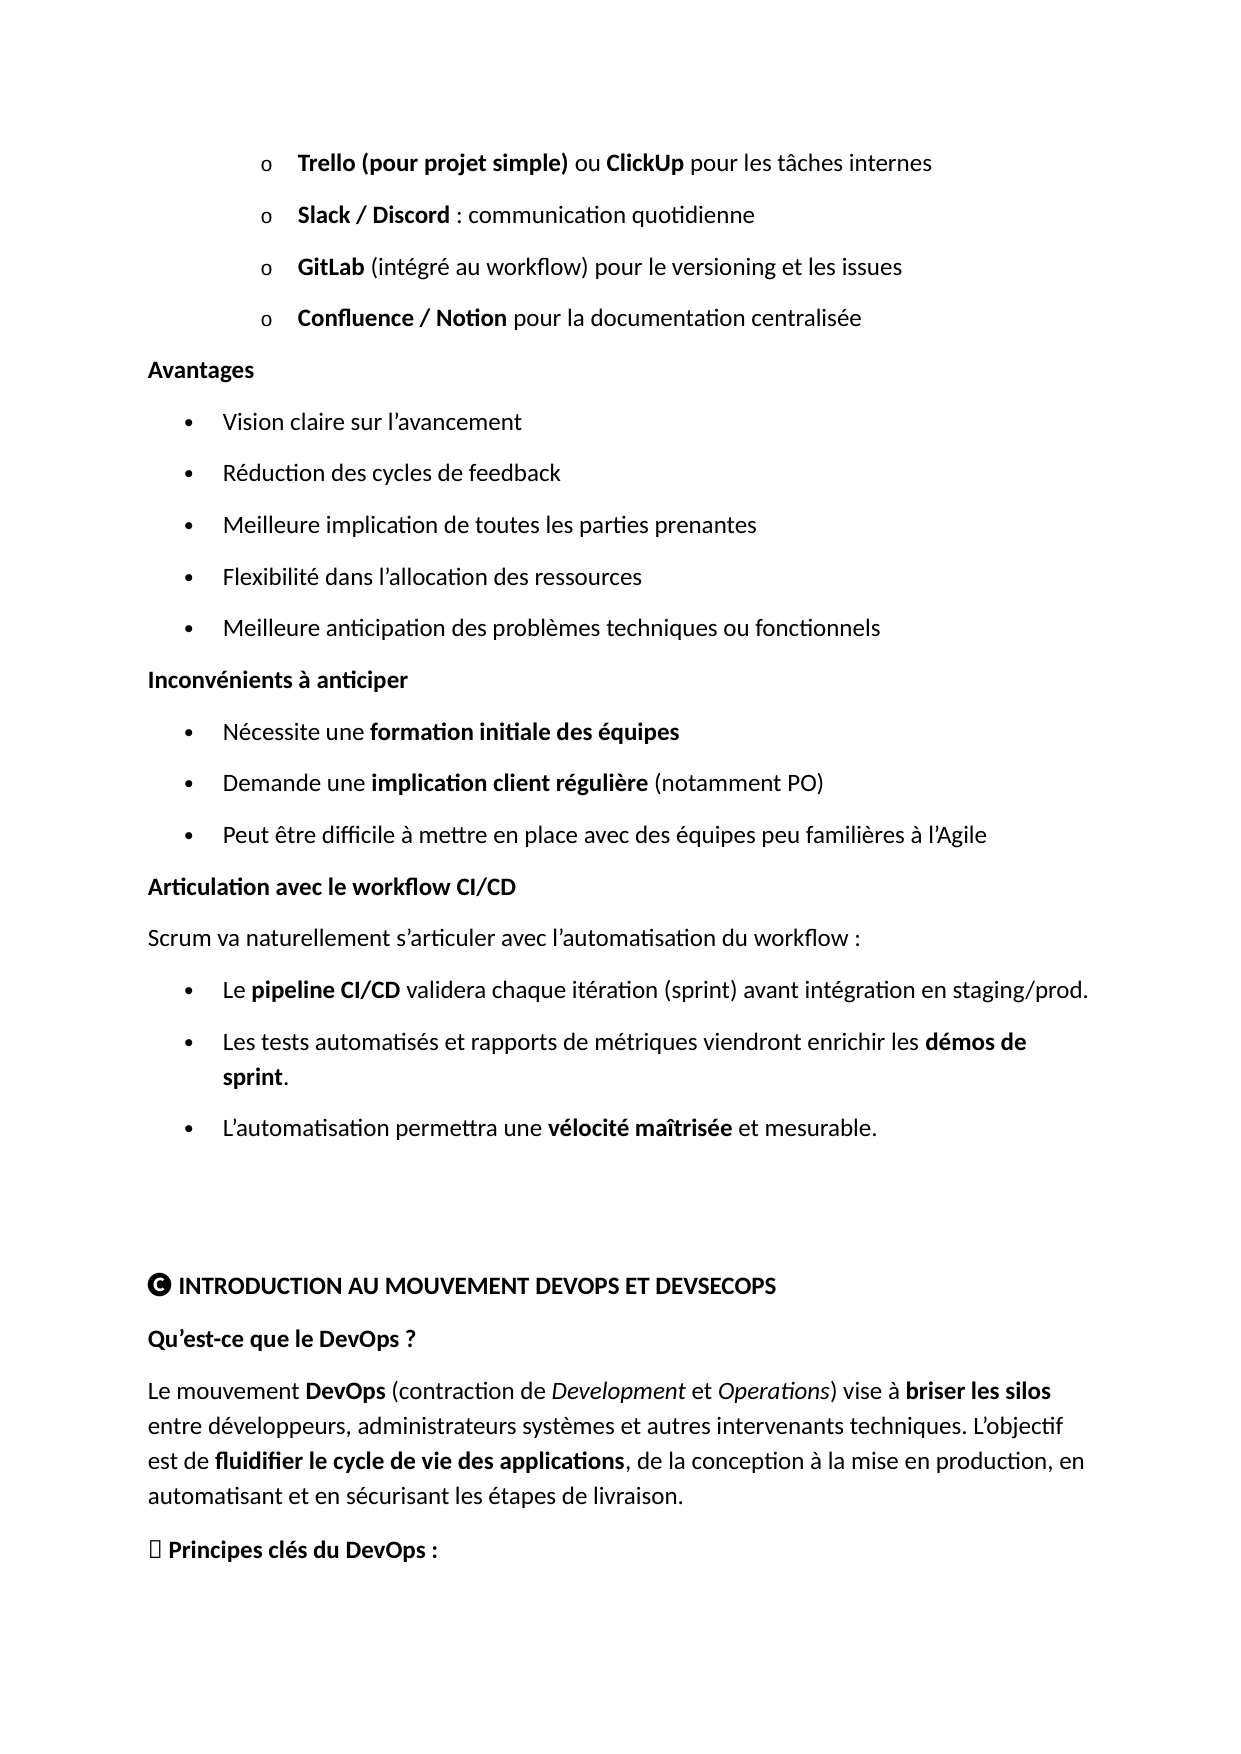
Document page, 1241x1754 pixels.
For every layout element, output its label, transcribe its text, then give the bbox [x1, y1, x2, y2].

list Le pipeline CI/CD validera chaque itération (sprint) avant intégration en staging/prod. [185, 974, 1093, 1005]
text Articulation avec le workflow CI/CD [148, 871, 1093, 901]
text Inconvénients à anticiper [148, 664, 1093, 695]
list Vision claire sur l’avancement [185, 406, 1093, 436]
text 🔧 Principes clés du DevOps : [148, 1532, 1093, 1566]
text 🅒 INTRODUCTION AU MOUVEMENT DEVOPS ET DEVSECOPS [148, 1268, 1093, 1302]
list Flexibilité dans l’allocation des ressources [185, 561, 1093, 591]
list GitLab (intégré au workflow) pour le versioning et les issues [260, 251, 1093, 281]
list Trello (pour projet simple) ou ClickUp pour les tâches internes [260, 148, 1093, 178]
list Les tests automatisés et rapports de métriques viendront enrichir les démos de sprint. [185, 1026, 1093, 1091]
list Meilleure anticipation des problèmes techniques ou fonctionnels [185, 613, 1093, 643]
text Le mouvement DevOps (contraction de Development et Operations) vise à briser les silos entre développeurs, administrateurs systèmes et autres intervenants techniques. L’objectif est de fluidifier le cycle de vie des applications, de la conception à la mise en production, en automatisant et en sécurisant les étapes de livraison. [148, 1375, 1093, 1511]
list Demande une implication client régulière (notamment PO) [185, 768, 1093, 798]
list Peut être difficile à mettre en place avec des équipes peu familières à l’Agile [185, 819, 1093, 850]
list Meilleure implication de toutes les parties prenantes [185, 509, 1093, 540]
list Réduction des cycles de feedback [185, 458, 1093, 488]
text Qu’est-ce que le DevOps ? [148, 1323, 1093, 1354]
list Confluence / Notion pour la documentation centralisée [260, 303, 1093, 333]
list Slack / Discord : communication quotidienne [260, 199, 1093, 230]
list Nécessite une formation initiale des équipes [185, 716, 1093, 746]
list L’automatisation permettra une vélocité maîtrisée et mesurable. [185, 1113, 1093, 1143]
text Scrum va naturellement s’articuler avec l’automatisation du workflow : [148, 923, 1093, 953]
text Avantages [148, 354, 1093, 385]
